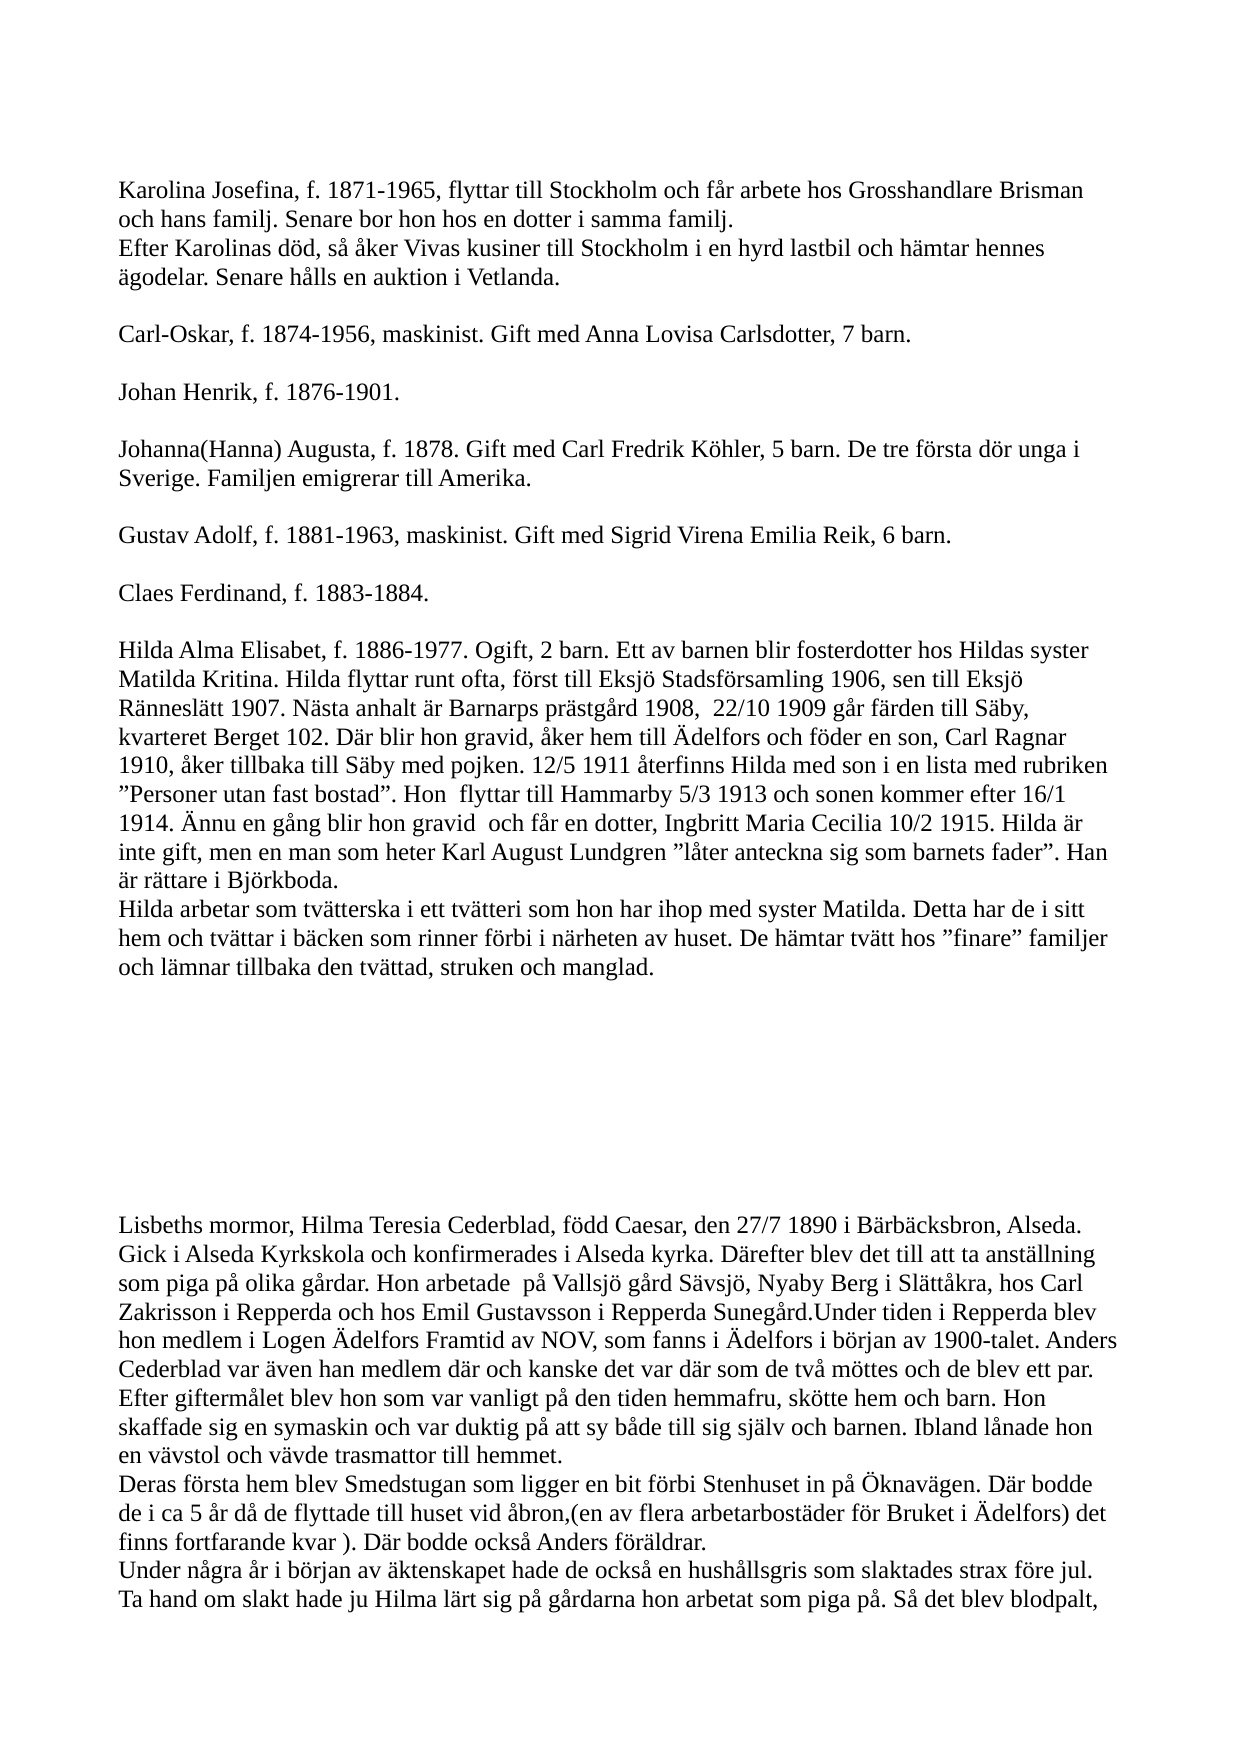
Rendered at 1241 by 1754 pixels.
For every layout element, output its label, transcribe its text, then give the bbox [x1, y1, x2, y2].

text Karolina Josefina, f. 1871-1965, flyttar till Stockholm och får arbete hos Grosshandlare Brisman och hans familj. Senare bor hon hos en dotter i samma familj. [118, 176, 1122, 233]
text Claes Ferdinand, f. 1883-1884. [118, 578, 1122, 607]
text Carl-Oskar, f. 1874-1956, maskinist. Gift med Anna Lovisa Carlsdotter, 7 barn. [118, 319, 1122, 348]
text Gick i Alseda Kyrkskola och konfirmerades i Alseda kyrka. Därefter blev det till att ta anställning som piga på olika gårdar. Hon arbetade på Vallsjö gård Sävsjö, Nyaby Berg i Slättåkra, hos Carl Zakrisson i Repperda och hos Emil Gustavsson i Repperda Sunegård.Under tiden i Repperda blev hon medlem i Logen Ädelfors Framtid av NOV, som fanns i Ädelfors i början av 1900-talet. Anders Cederblad var även han medlem där och kanske det var där som de två möttes och de blev ett par. [118, 1239, 1122, 1383]
text Johanna(Hanna) Augusta, f. 1878. Gift med Carl Fredrik Köhler, 5 barn. De tre första dör unga i Sverige. Familjen emigrerar till Amerika. [118, 434, 1122, 492]
text Under några år i början av äktenskapet hade de också en hushållsgris som slaktades strax före jul. Ta hand om slakt hade ju Hilma lärt sig på gårdarna hon arbetat som piga på. Så det blev blodpalt, [118, 1556, 1122, 1613]
text Deras första hem blev Smedstugan som ligger en bit förbi Stenhuset in på Öknavägen. Där bodde de i ca 5 år då de flyttade till huset vid åbron,(en av flera arbetarbostäder för Bruket i Ädelfors) det finns fortfarande kvar ). Där bodde också Anders föräldrar. [118, 1469, 1122, 1556]
text ”Personer utan fast bostad”. Hon flyttar till Hammarby 5/3 1913 och sonen kommer efter 16/1 1914. Ännu en gång blir hon gravid och får en dotter, Ingbritt Maria Cecilia 10/2 1915. Hilda är inte gift, men en man som heter Karl August Lundgren ”låter anteckna sig som barnets fader”. Han är rättare i Björkboda. [118, 779, 1122, 894]
text Johan Henrik, f. 1876-1901. [118, 377, 1122, 406]
text Hilda arbetar som tvätterska i ett tvätteri som hon har ihop med syster Matilda. Detta har de i sitt hem och tvättar i bäcken som rinner förbi i närheten av huset. De hämtar tvätt hos ”finare” familjer och lämnar tillbaka den tvättad, struken och manglad. [118, 894, 1122, 981]
text Hilda Alma Elisabet, f. 1886-1977. Ogift, 2 barn. Ett av barnen blir fosterdotter hos Hildas syster Matilda Kritina. Hilda flyttar runt ofta, först till Eksjö Stadsförsamling 1906, sen till Eksjö Ränneslätt 1907. Nästa anhalt är Barnarps prästgård 1908, 22/10 1909 går färden till Säby, kvarteret Berget 102. Där blir hon gravid, åker hem till Ädelfors och föder en son, Carl Ragnar 1910, åker tillbaka till Säby med pojken. 12/5 1911 återfinns Hilda med son i en lista med rubriken [118, 636, 1122, 779]
text Efter giftermålet blev hon som var vanligt på den tiden hemmafru, skötte hem och barn. Hon skaffade sig en symaskin och var duktig på att sy både till sig själv och barnen. Ibland lånade hon en vävstol och vävde trasmattor till hemmet. [118, 1383, 1122, 1469]
text Efter Karolinas död, så åker Vivas kusiner till Stockholm i en hyrd lastbil och hämtar hennes ägodelar. Senare hålls en auktion i Vetlanda. [118, 233, 1122, 291]
text Lisbeths mormor, Hilma Teresia Cederblad, född Caesar, den 27/7 1890 i Bärbäcksbron, Alseda. [118, 1211, 1122, 1239]
text Gustav Adolf, f. 1881-1963, maskinist. Gift med Sigrid Virena Emilia Reik, 6 barn. [118, 521, 1122, 549]
